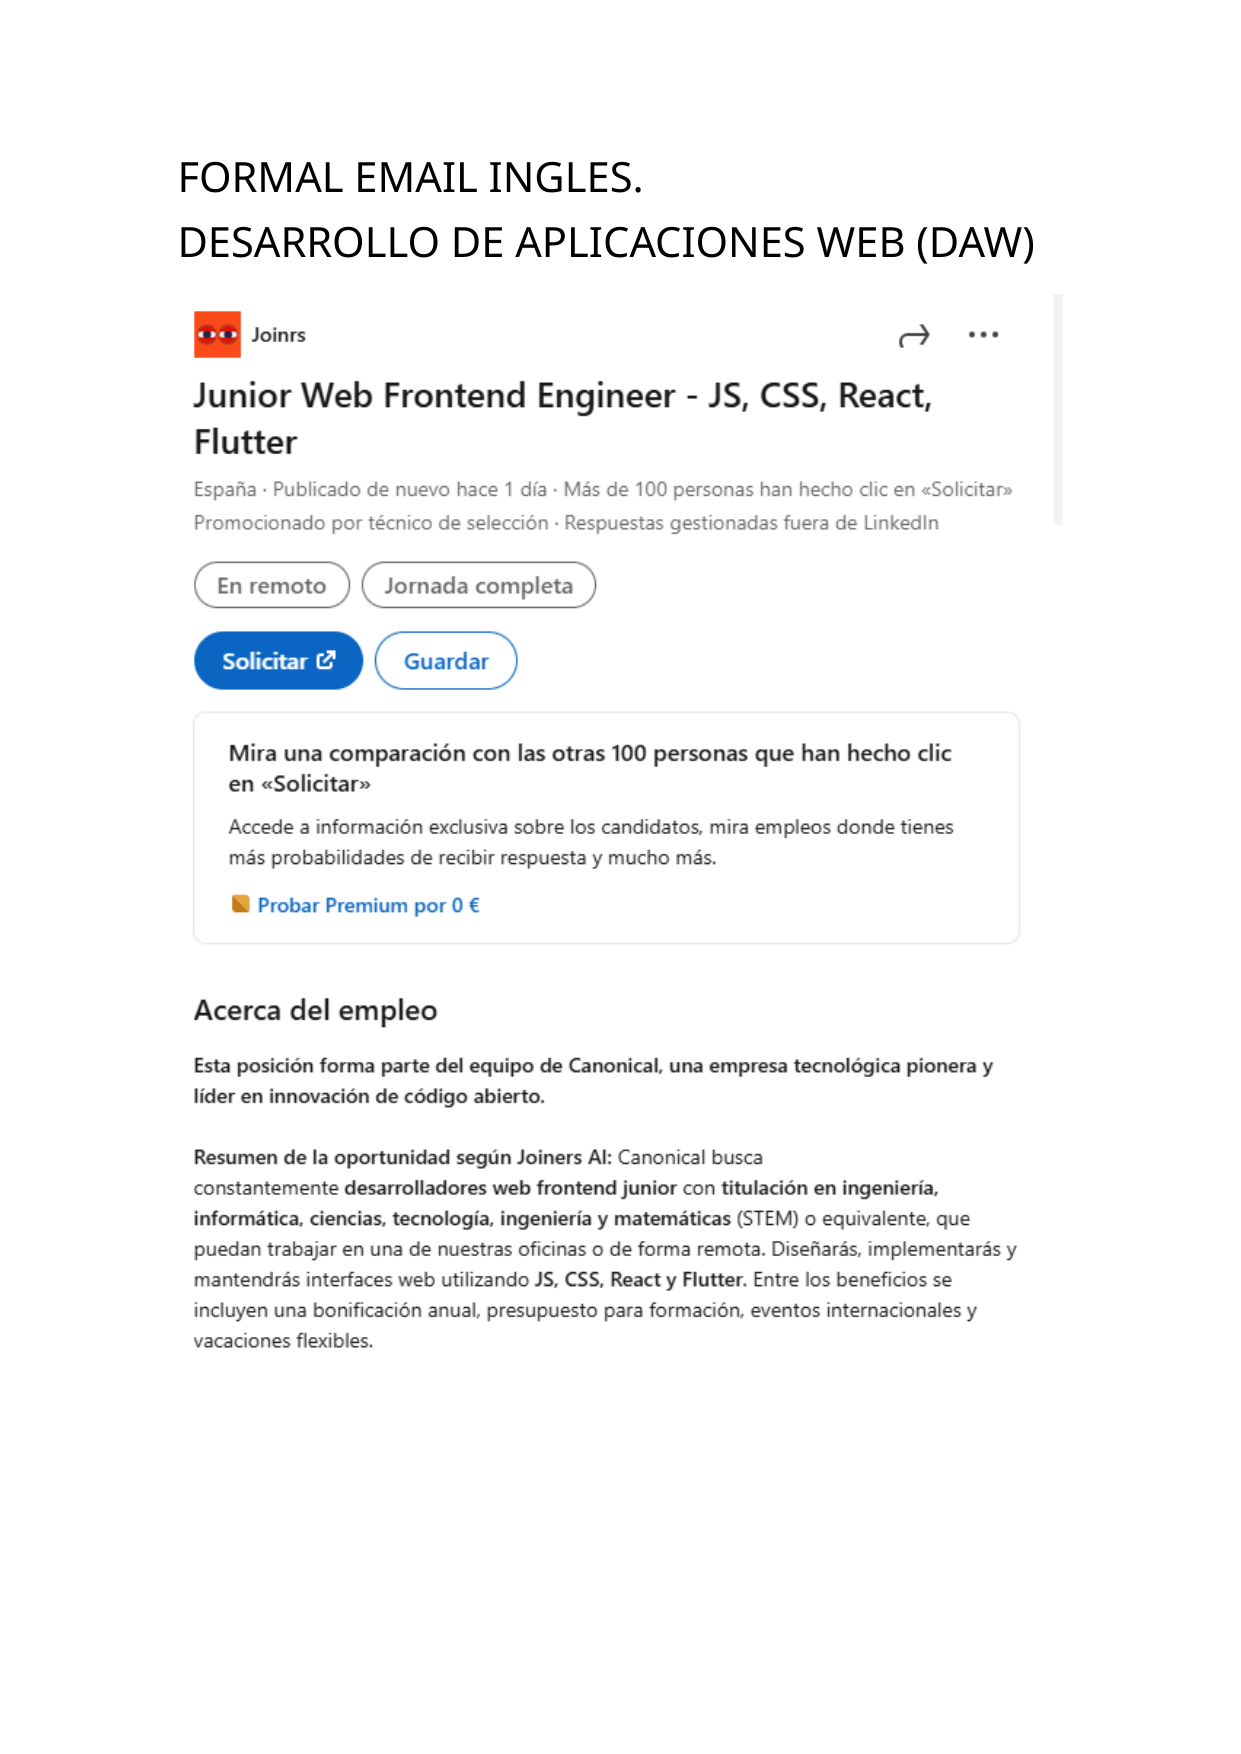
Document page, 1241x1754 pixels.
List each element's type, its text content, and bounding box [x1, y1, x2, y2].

text FORMAL EMAIL INGLES. DESARROLLO DE APLICACIONES WEB (DAW) [177, 148, 1063, 269]
